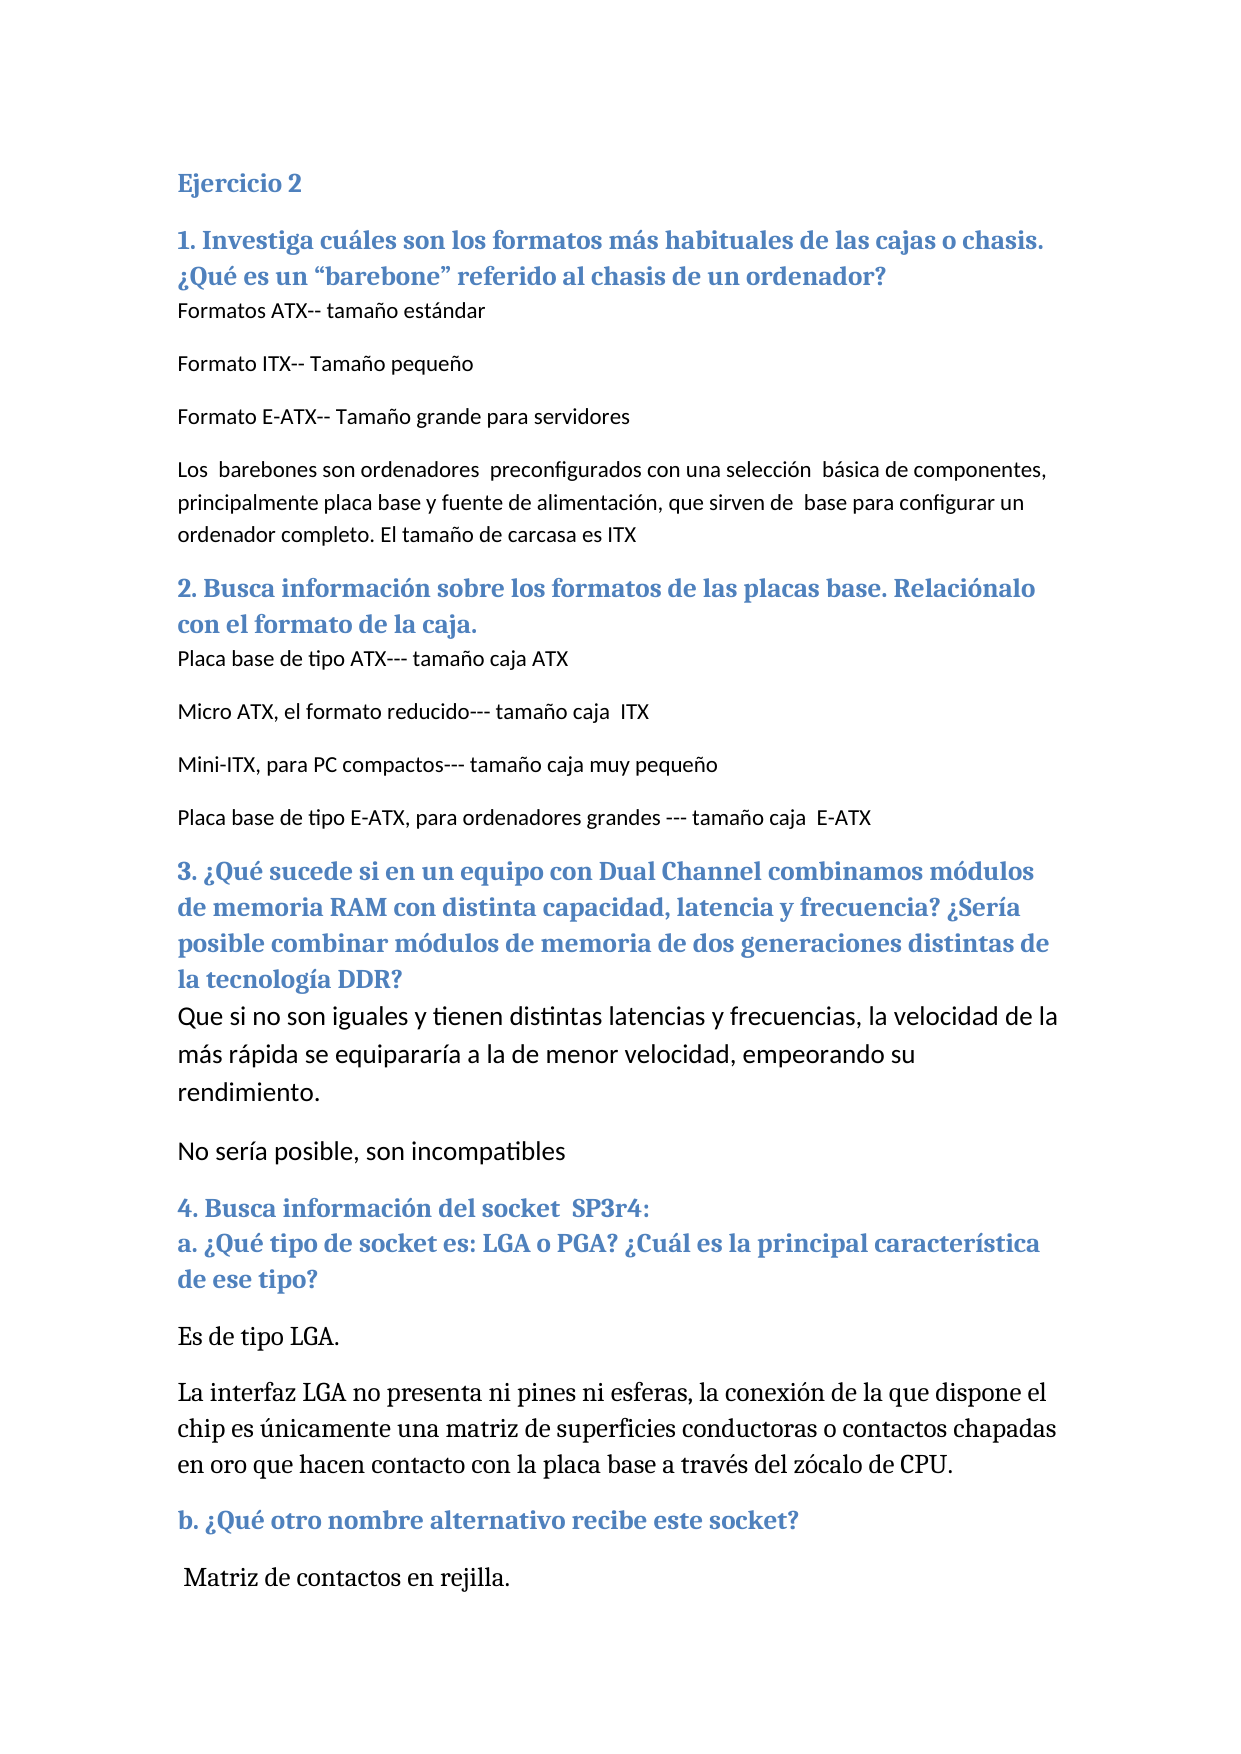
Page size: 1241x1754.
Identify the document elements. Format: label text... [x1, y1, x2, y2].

subtitle 3. ¿Qué sucede si en un equipo con Dual Channel combinamos módulos de memoria RAM con distinta capacidad, latencia y frecuencia? ¿Sería posible combinar módulos de memoria de dos generaciones distintas de la tecnología DDR? [177, 856, 1063, 995]
text Matriz de contactos en rejilla. [177, 1562, 1063, 1593]
subtitle 4. Busca información del socket SP3r4: [177, 1193, 1063, 1224]
text No sería posible, son incompatibles [177, 1134, 1063, 1167]
text b. ¿Qué otro nombre alternativo recibe este socket? [177, 1505, 1063, 1536]
text Placa base de tipo E-ATX, para ordenadores grandes --- tamaño caja E-ATX [177, 803, 1063, 831]
text La interfaz LGA no presenta ni pines ni esferas, la conexión de la que dispone el chip es únicamente una matriz de superficies conductoras o contactos chapadas en oro que hacen contacto con la placa base a través del zócalo de CPU. [177, 1377, 1063, 1480]
text Formatos ATX-- tamaño estándar [177, 296, 1063, 324]
text Es de tipo LGA. [177, 1321, 1063, 1352]
text Placa base de tipo ATX--- tamaño caja ATX [177, 644, 1063, 672]
text Formato ITX-- Tamaño pequeño [177, 349, 1063, 377]
text Formato E-ATX-- Tamaño grande para servidores [177, 402, 1063, 431]
text Micro ATX, el formato reducido--- tamaño caja ITX [177, 697, 1063, 725]
text Que si no son iguales y tienen distintas latencias y frecuencias, la velocidad de la más rápida se equipararía a la de menor velocidad, empeorando su rendimiento. [177, 999, 1063, 1108]
subtitle 2. Busca información sobre los formatos de las placas base. Relaciónalo con el formato de la caja. [177, 573, 1063, 640]
subtitle Ejercicio 2 [177, 168, 1063, 199]
text Los barebones son ordenadores preconfigurados con una selección básica de componentes, principalmente placa base y fuente de alimentación, que sirven de base para configurar un ordenador completo. El tamaño de carcasa es ITX [177, 456, 1063, 548]
subtitle 1. Investiga cuáles son los formatos más habituales de las cajas o chasis. ¿Qué es un “barebone” referido al chasis de un ordenador? [177, 225, 1063, 292]
text a. ¿Qué tipo de socket es: LGA o PGA? ¿Cuál es la principal característica de ese tipo? [177, 1228, 1063, 1295]
text Mini-ITX, para PC compactos--- tamaño caja muy pequeño [177, 750, 1063, 778]
